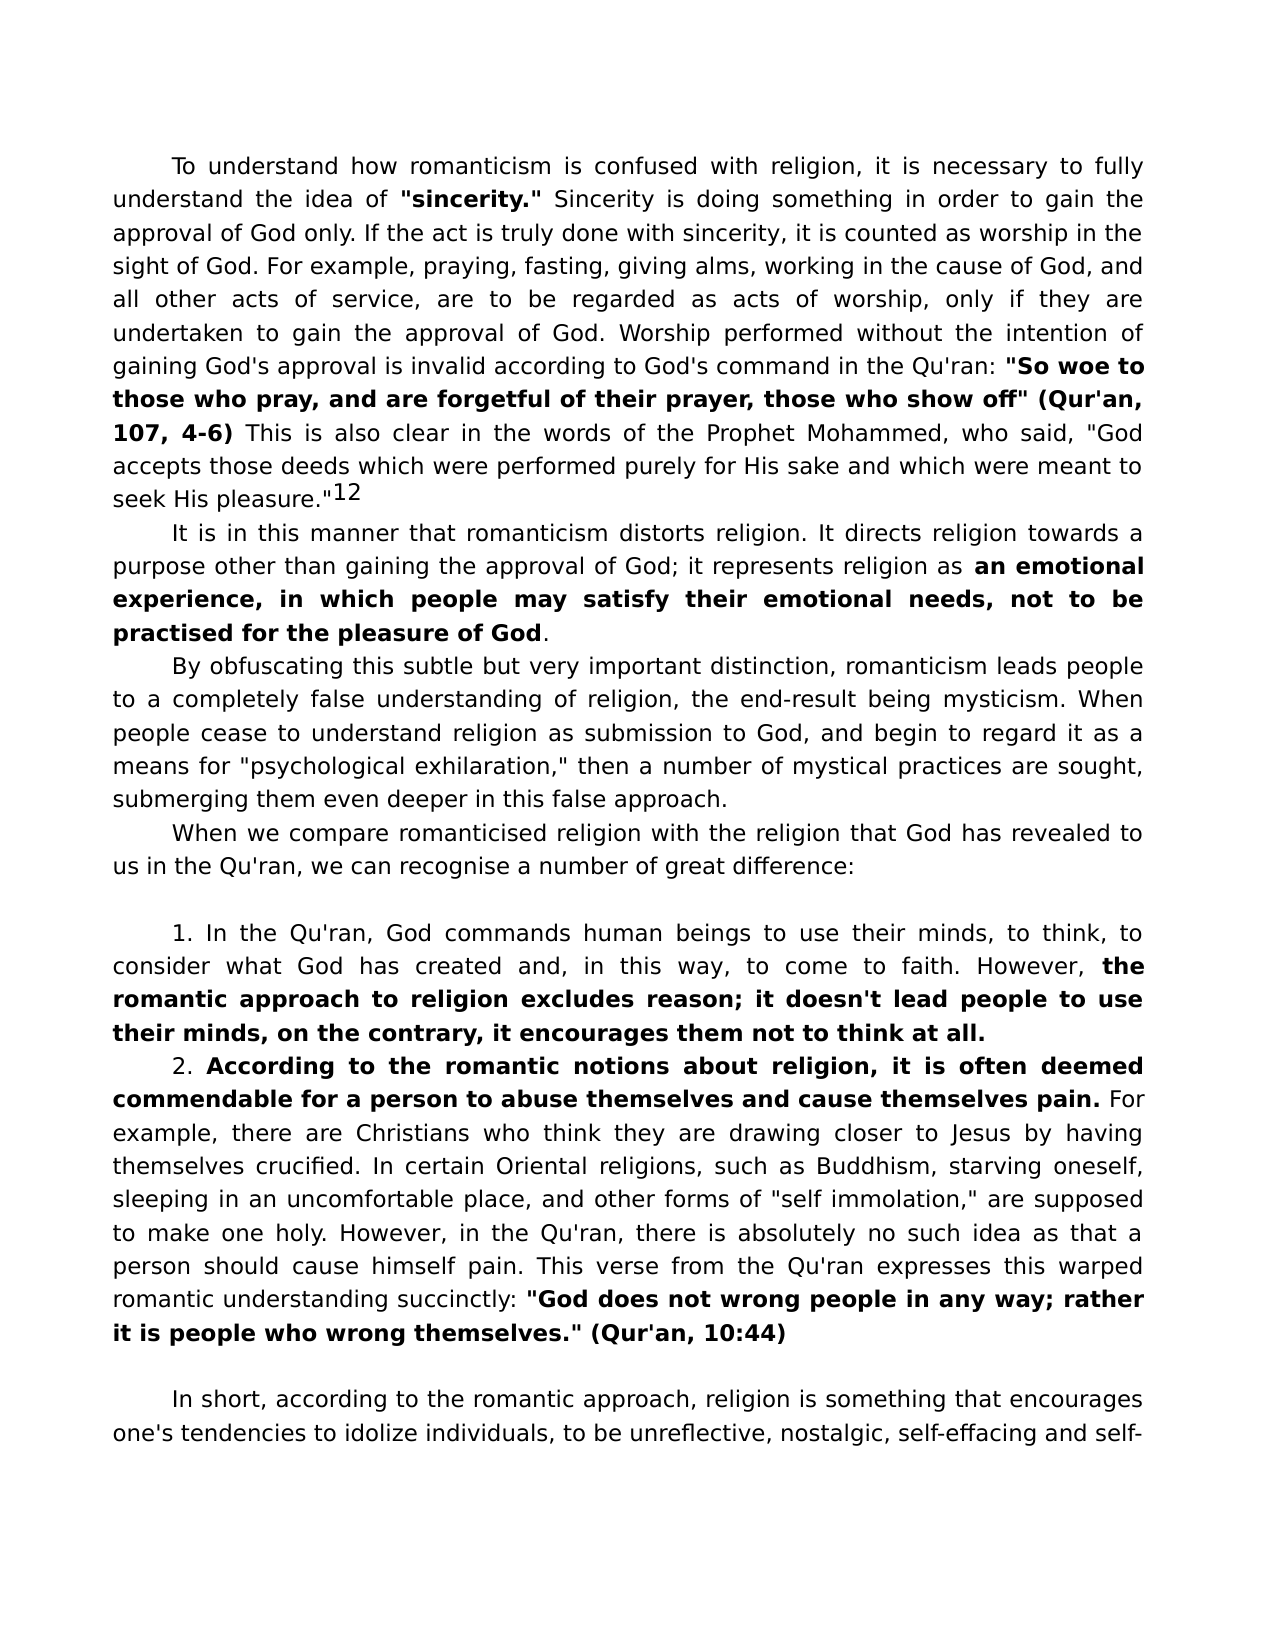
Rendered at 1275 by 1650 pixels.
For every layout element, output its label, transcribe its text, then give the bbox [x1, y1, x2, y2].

text It is in this manner that romanticism distorts religion. It directs religion towards a purpose other than gaining the approval of God; it represents religion as an emotional experience, in which people may satisfy their emotional needs, not to be practised for the pleasure of God. [112, 514, 1145, 648]
text In short, according to the romantic approach, religion is something that encourages one's tendencies to idolize individuals, to be unreflective, nostalgic, self-effacing and self- [112, 1381, 1145, 1448]
text 1. In the Qu'ran, God commands human beings to use their minds, to think, to consider what God has created and, in this way, to come to faith. However, the romantic approach to religion excludes reason; it doesn't lead people to use their minds, on the contrary, it encourages them not to think at all. [112, 914, 1145, 1048]
text When we compare romanticised religion with the religion that God has revealed to us in the Qu'ran, we can recognise a number of great difference: [112, 814, 1145, 881]
text 2. According to the romantic notions about religion, it is often deemed commendable for a person to abuse themselves and cause themselves pain. For example, there are Christians who think they are drawing closer to Jesus by having themselves crucified. In certain Oriental religions, such as Buddhism, starving oneself, sleeping in an uncomfortable place, and other forms of "self immolation," are supposed to make one holy. However, in the Qu'ran, there is absolutely no such idea as that a person should cause himself pain. This verse from the Qu'ran expresses this warped romantic understanding succinctly: "God does not wrong people in any way; rather it is people who wrong themselves." (Qur'an, 10:44) [112, 1048, 1145, 1348]
text By obfuscating this subtle but very important distinction, romanticism leads people to a completely false understanding of religion, the end-result being mysticism. When people cease to understand religion as submission to God, and begin to regard it as a means for "psychological exhilaration," then a number of mystical practices are sought, submerging them even deeper in this false approach. [112, 648, 1145, 814]
text To understand how romanticism is confused with religion, it is necessary to fully understand the idea of "sincerity." Sincerity is doing something in order to gain the approval of God only. If the act is truly done with sincerity, it is counted as worship in the sight of God. For example, praying, fasting, giving alms, working in the cause of God, and all other acts of service, are to be regarded as acts of worship, only if they are undertaken to gain the approval of God. Worship performed without the intention of gaining God's approval is invalid according to God's command in the Qu'ran: "So woe to those who pray, and are forgetful of their prayer, those who show off" (Qur'an, 107, 4-6) This is also clear in the words of the Prophet Mohammed, who said, "God accepts those deeds which were performed purely for His sake and which were meant to seek His pleasure."12 [112, 148, 1145, 514]
